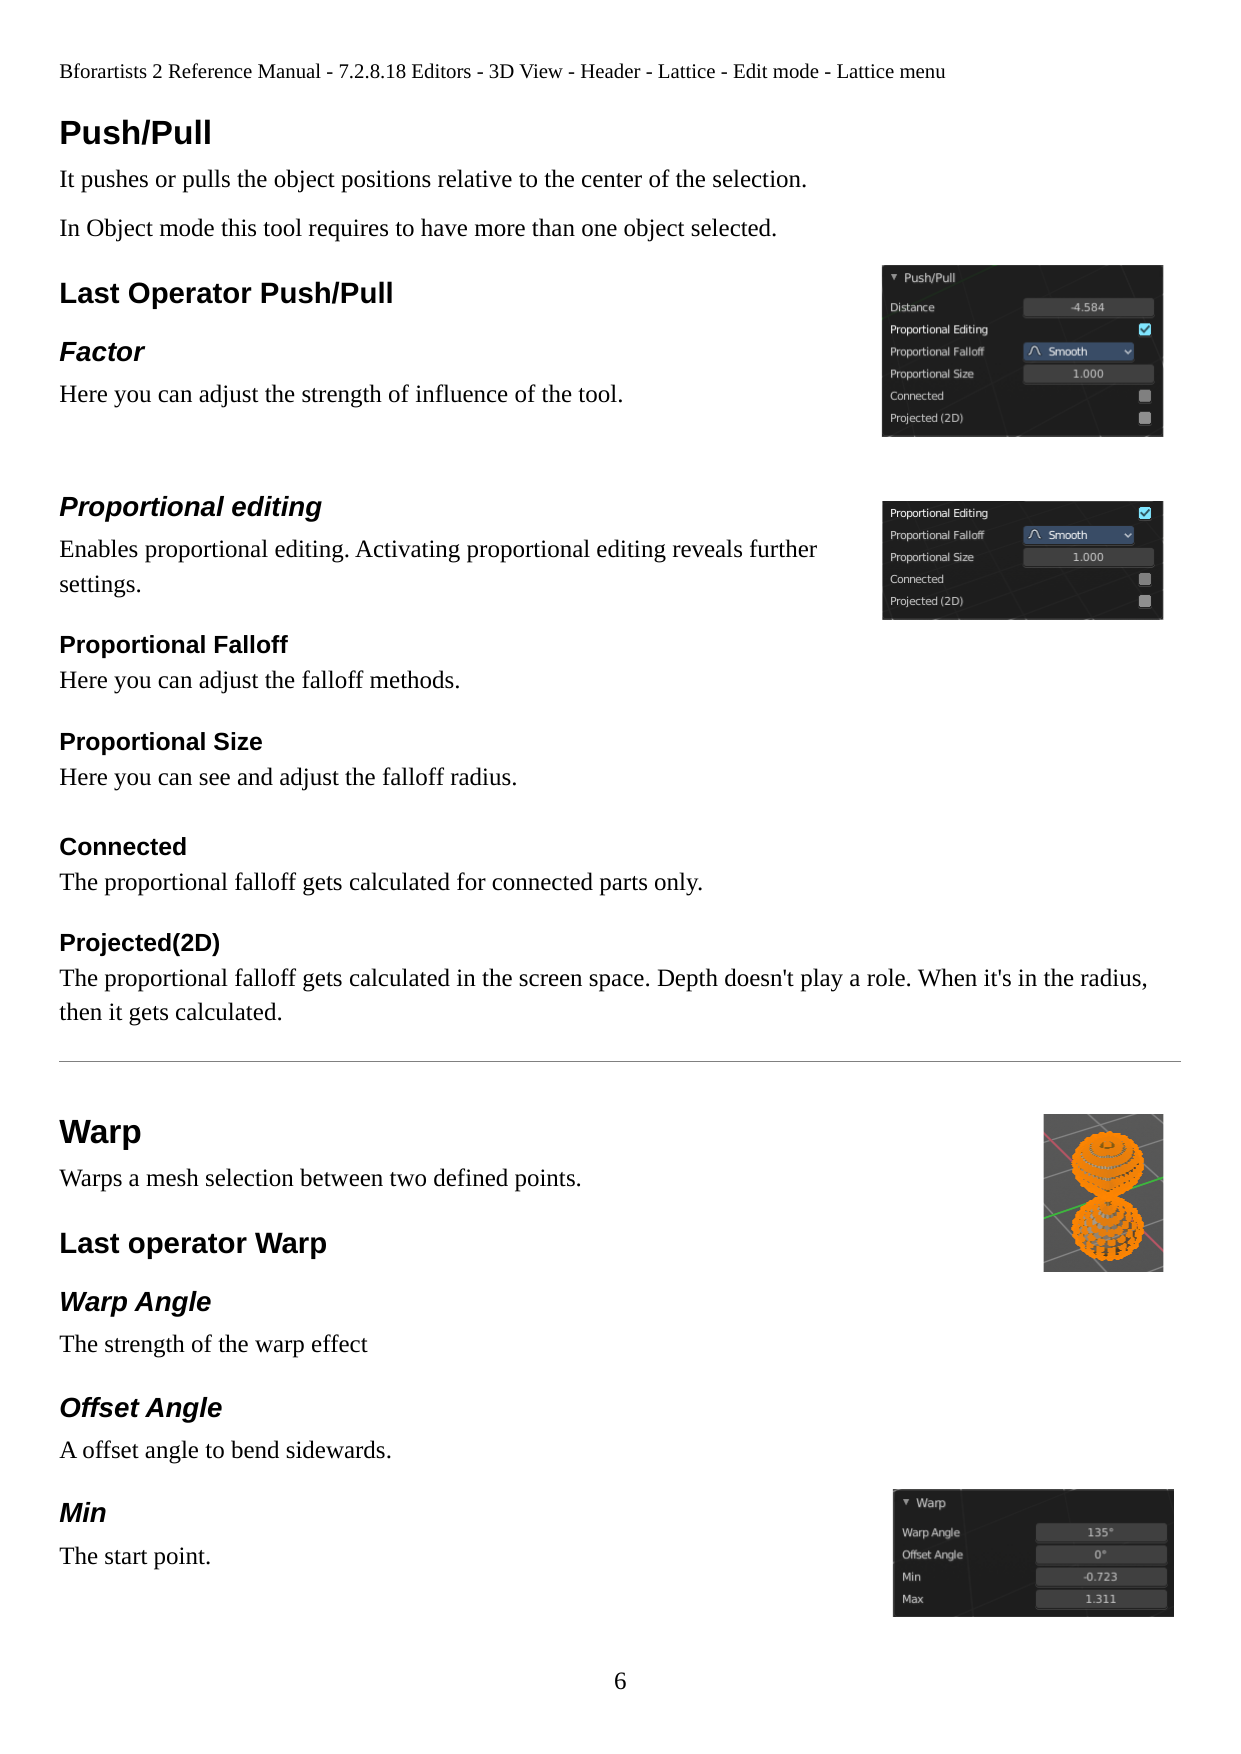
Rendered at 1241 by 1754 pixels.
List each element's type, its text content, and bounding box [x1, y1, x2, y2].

subtitle Push/Pull [59, 113, 1181, 151]
text Here you can see and adjust the falloff radius. [59, 762, 1181, 791]
subtitle Offset Angle [59, 1391, 1181, 1423]
text The proportional falloff gets calculated in the screen space. Depth doesn't play a role. When it's in the radius, then it gets calculated. [59, 963, 1181, 1026]
subtitle Proportional Falloff [59, 631, 1181, 659]
picture [1043, 1114, 1164, 1272]
picture [881, 265, 1164, 437]
subtitle Proportional editing [59, 490, 1181, 522]
subtitle [1164, 1226, 1181, 1260]
text Here you can adjust the strength of influence of the tool. [59, 379, 881, 408]
subtitle Proportional Size [59, 727, 1181, 756]
subtitle Projected(2D) [59, 928, 1181, 957]
text In Object mode this tool requires to have more than one object selected. [59, 213, 1181, 242]
picture [882, 501, 1164, 620]
subtitle Connected [59, 832, 1181, 860]
subtitle Warp [59, 1111, 1181, 1150]
text Enables proportional editing. Activating proportional editing reveals further settings. [59, 534, 882, 598]
text A offset angle to bend sidewards. [59, 1435, 1181, 1464]
text The start point. [59, 1541, 892, 1570]
subtitle Warp Angle [59, 1285, 1181, 1317]
text The strength of the warp effect [59, 1329, 1181, 1358]
text It pushes or pulls the object positions relative to the center of the selection. [59, 164, 1181, 192]
subtitle Factor [59, 335, 881, 367]
subtitle [1164, 276, 1181, 310]
subtitle [1174, 1497, 1181, 1529]
subtitle Min [59, 1497, 892, 1529]
text Warps a mesh selection between two defined points. [59, 1163, 1043, 1191]
subtitle Last operator Warp [59, 1226, 1043, 1260]
picture [892, 1489, 1174, 1617]
subtitle [1164, 335, 1181, 367]
text The proportional falloff gets calculated for connected parts only. [59, 867, 1181, 895]
subtitle Last Operator Push/Pull [59, 276, 881, 310]
text Here you can adjust the falloff methods. [59, 665, 1181, 694]
